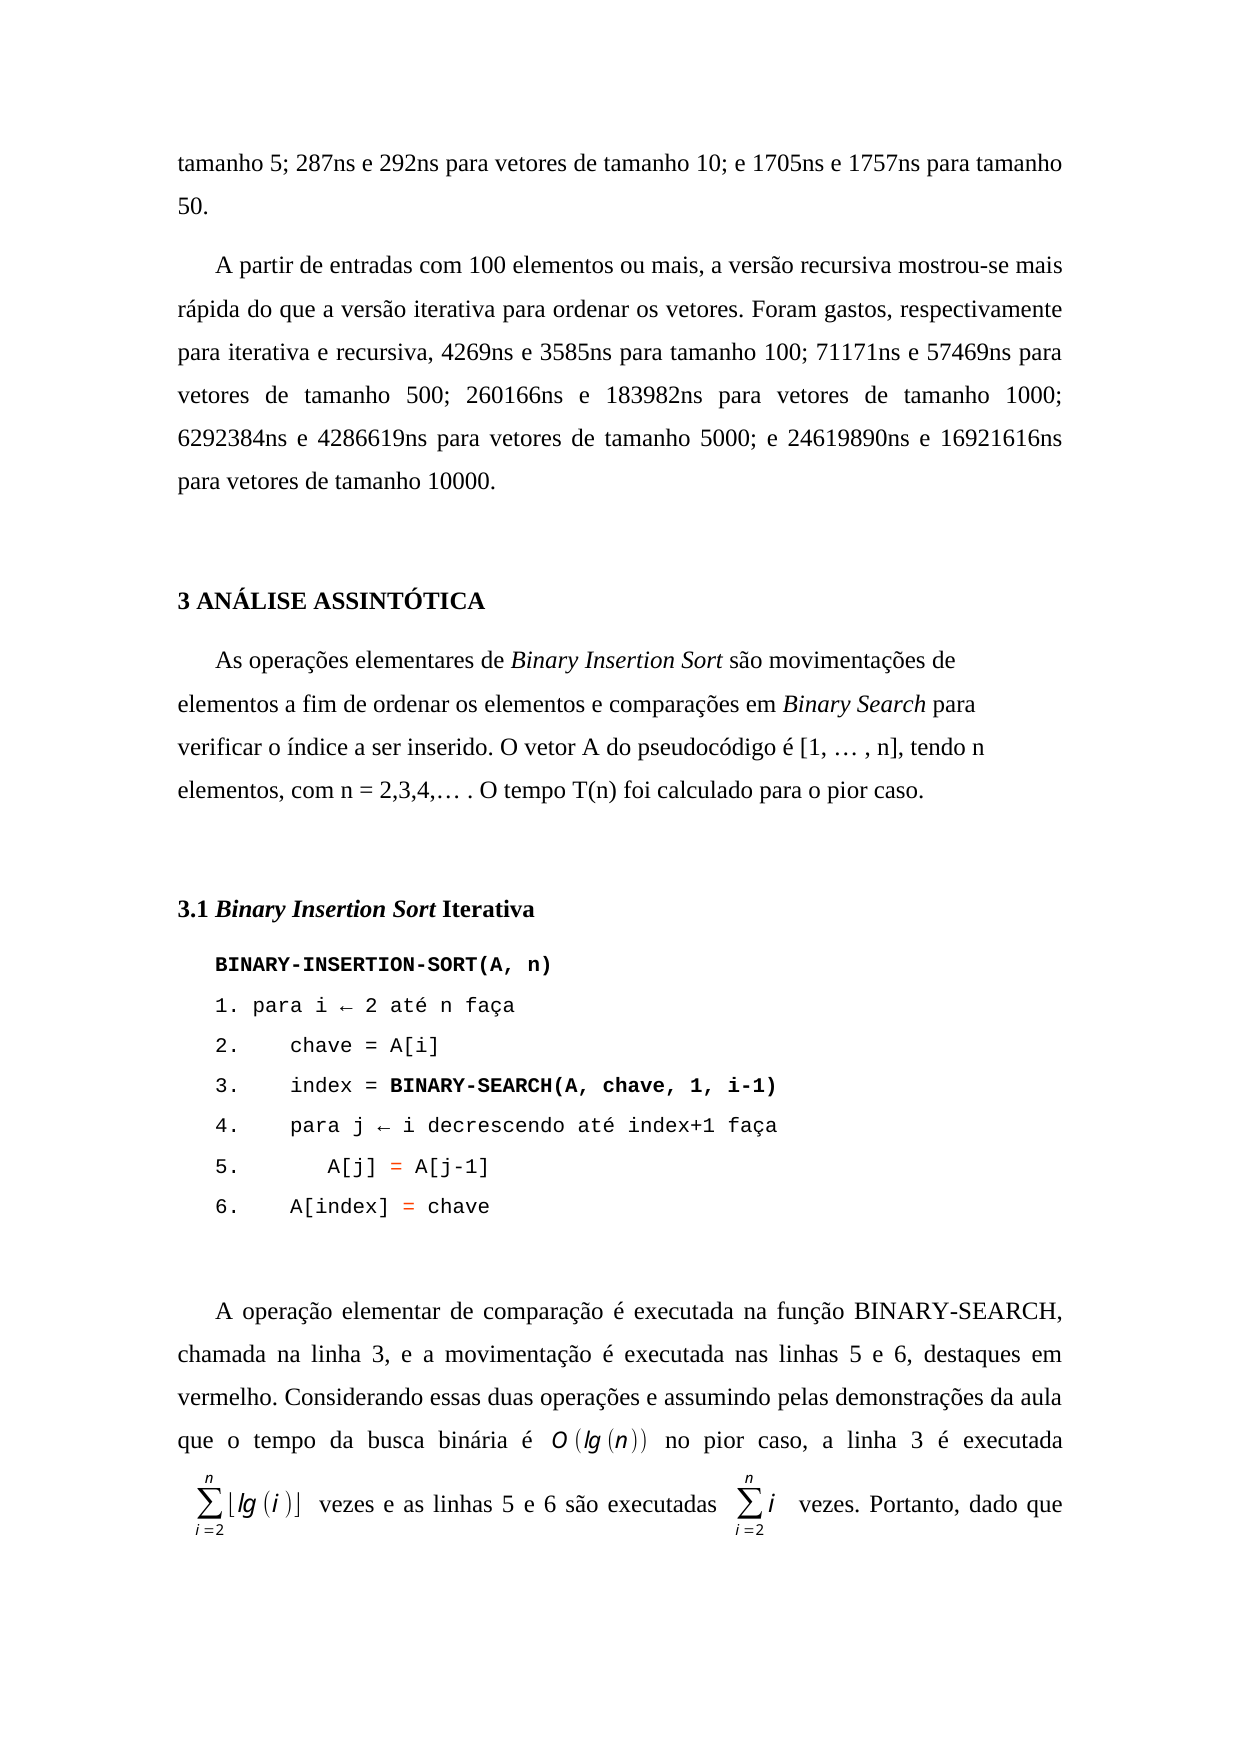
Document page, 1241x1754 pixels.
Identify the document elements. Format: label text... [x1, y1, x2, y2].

text A operação elementar de comparação é executada na função BINARY-SEARCH, chamada na linha 3, e a movimentação é executada nas linhas 5 e 6, destaques em vermelho. Considerando essas duas operações e assumindo pelas demonstrações da aula que o tempo da busca binária éno pior caso, a linha 3 é executadavezes e as linhas 5 e 6 são executadasvezes. Portanto, dado que e, o tempo exato T(n) considerando operações elementares definidas é a soma dos dois tempos anteriores, ou seja, [177, 1296, 1063, 1538]
text A partir de entradas com 100 elementos ou mais, a versão recursiva mostrou-se mais rápida do que a versão iterativa para ordenar os vetores. Foram gastos, respectivamente para iterativa e recursiva, 4269ns e 3585ns para tamanho 100; 71171ns e 57469ns para vetores de tamanho 500; 260166ns e 183982ns para vetores de tamanho 1000; 6292384ns e 4286619ns para vetores de tamanho 5000; e 24619890ns e 16921616ns para vetores de tamanho 10000. [177, 251, 1063, 495]
text BINARY-INSERTION-SORT(A, n) [177, 954, 1063, 978]
text tamanho 5; 287ns e 292ns para vetores de tamanho 10; e 1705ns e 1757ns para tamanho 50. [177, 148, 1063, 219]
text 1. para i ← 2 até n faça [177, 994, 1063, 1018]
text 2. chave = A[i] [177, 1035, 1063, 1058]
text 5. A[j] = A[j-1] [177, 1156, 1063, 1179]
text 3. index = BINARY-SEARCH(A, chave, 1, i-1) [177, 1075, 1063, 1099]
text 6. A[index] = chave [177, 1196, 1063, 1220]
text 4. para j ← i decrescendo até index+1 faça [177, 1116, 1063, 1139]
text 3 ANÁLISE ASSINTÓTICA [177, 586, 1063, 614]
text As operações elementares de Binary Insertion Sort são movimentações de elementos a fim de ordenar os elementos e comparações em Binary Search para verificar o índice a ser inserido. O vetor A do pseudocódigo é [1, … , n], tendo n elementos, com n = 2,3,4,… . O tempo T(n) foi calculado para o pior caso. [177, 646, 1063, 804]
text 3.1 Binary Insertion Sort Iterativa [177, 894, 1063, 923]
